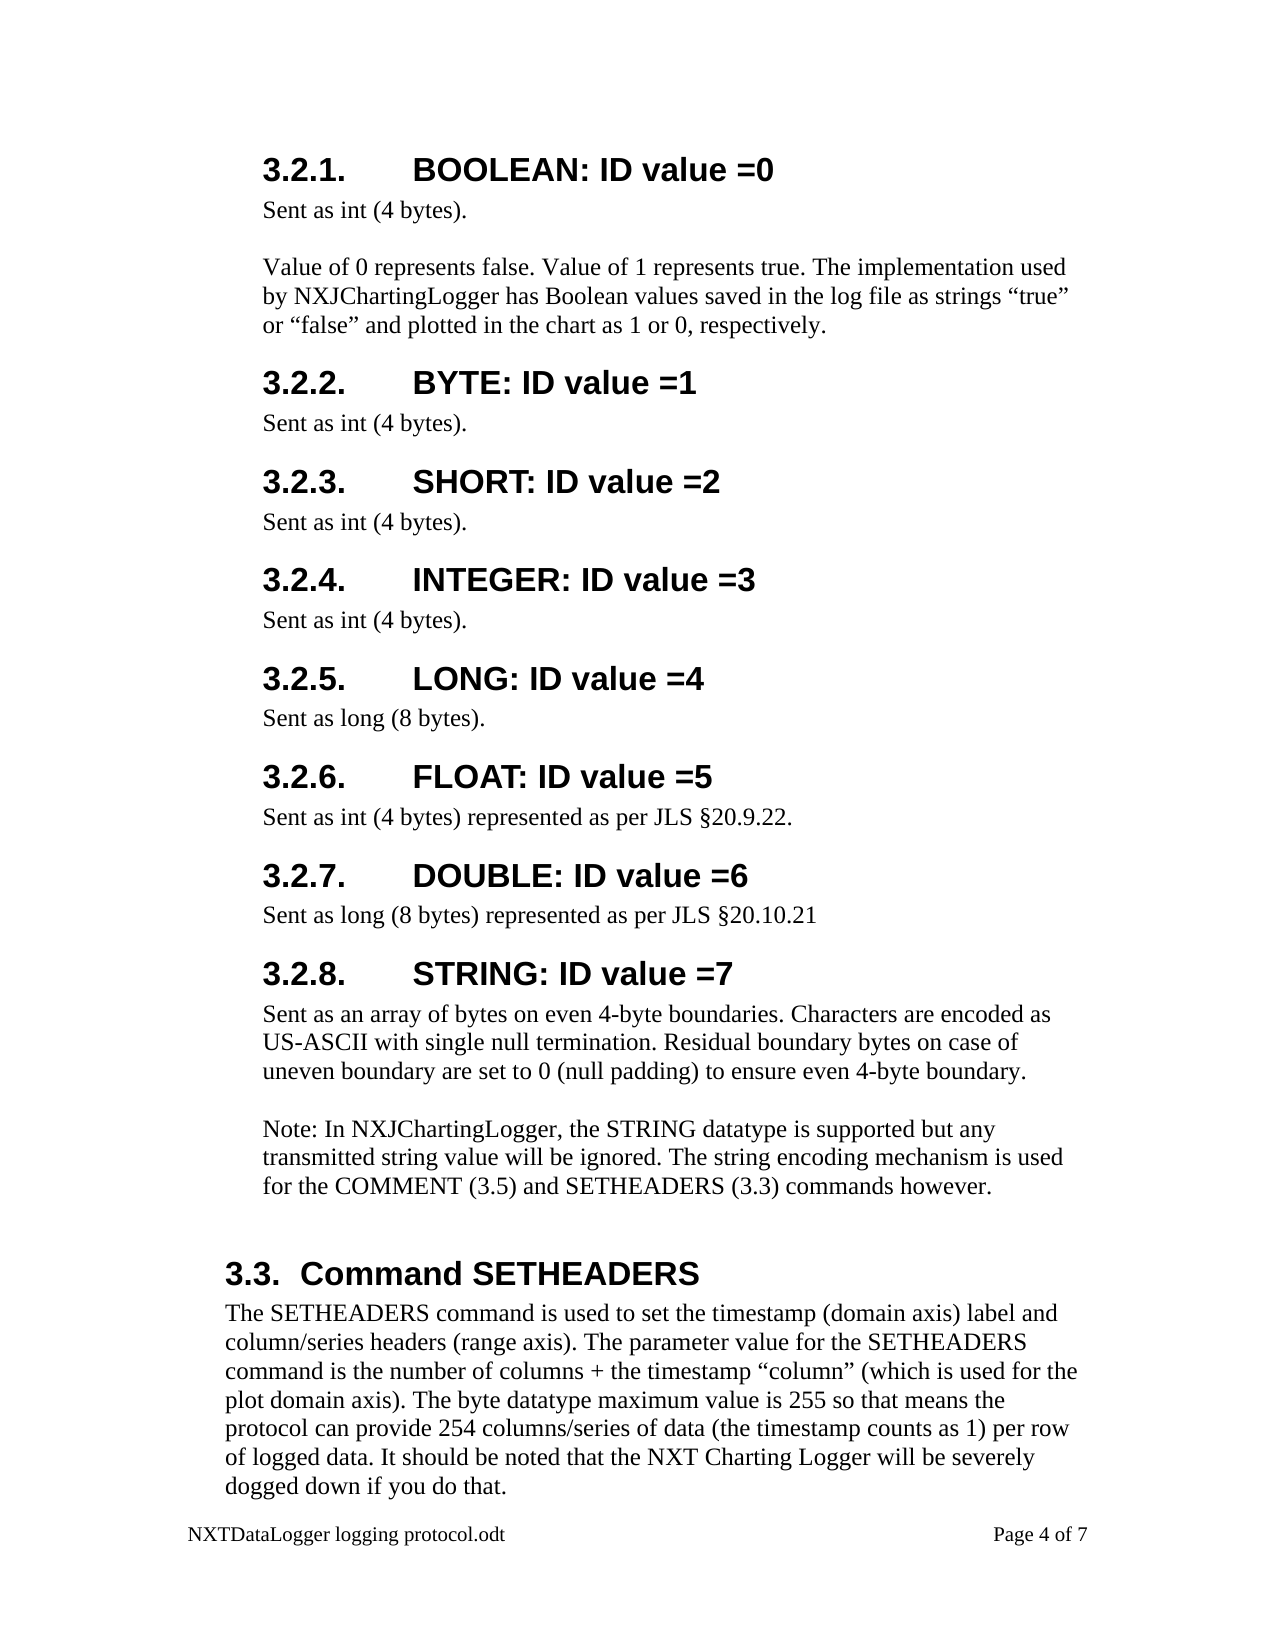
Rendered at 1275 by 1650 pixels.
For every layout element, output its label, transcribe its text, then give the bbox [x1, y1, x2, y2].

text Sent as int (4 bytes). [262, 507, 1087, 535]
text Sent as long (8 bytes). [262, 703, 1087, 732]
subtitle BYTE: ID value =1 [262, 363, 1087, 402]
text Sent as int (4 bytes). [262, 605, 1087, 634]
subtitle STRING: ID value =7 [262, 954, 1087, 992]
text Sent as long (8 bytes) represented as per JLS §20.10.21 [262, 900, 1087, 929]
subtitle LONG: ID value =4 [262, 659, 1087, 697]
text Sent as int (4 bytes). [262, 408, 1087, 437]
subtitle BOOLEAN: ID value =0 [262, 150, 1087, 188]
subtitle Command SETHEADERS [225, 1254, 1087, 1292]
text Note: In NXJChartingLogger, the STRING datatype is supported but any transmitted string value will be ignored. The string encoding mechanism is used for the COMMENT (3.5) and SETHEADERS (3.3) commands however. [262, 1114, 1087, 1200]
subtitle SHORT: ID value =2 [262, 462, 1087, 500]
text Sent as an array of bytes on even 4-byte boundaries. Characters are encoded as US-ASCII with single null termination. Residual boundary bytes on case of uneven boundary are set to 0 (null padding) to ensure even 4-byte boundary. [262, 999, 1087, 1085]
subtitle DOUBLE: ID value =6 [262, 856, 1087, 894]
subtitle FLOAT: ID value =5 [262, 757, 1087, 796]
text The SETHEADERS command is used to set the timestamp (domain axis) label and column/series headers (range axis). The parameter value for the SETHEADERS command is the number of columns + the timestamp “column” (which is used for the plot domain axis). The byte datatype maximum value is 255 so that means the protocol can provide 254 columns/series of data (the timestamp counts as 1) per row of logged data. It should be noted that the NXT Charting Logger will be severely dogged down if you do that. [225, 1298, 1087, 1500]
text Value of 0 represents false. Value of 1 represents true. The implementation used by NXJChartingLogger has Boolean values saved in the log file as strings “true” or “false” and plotted in the chart as 1 or 0, respectively. [262, 252, 1087, 338]
text Sent as int (4 bytes) represented as per JLS §20.9.22. [262, 802, 1087, 831]
text Sent as int (4 bytes). [262, 195, 1087, 223]
subtitle INTEGER: ID value =3 [262, 560, 1087, 599]
